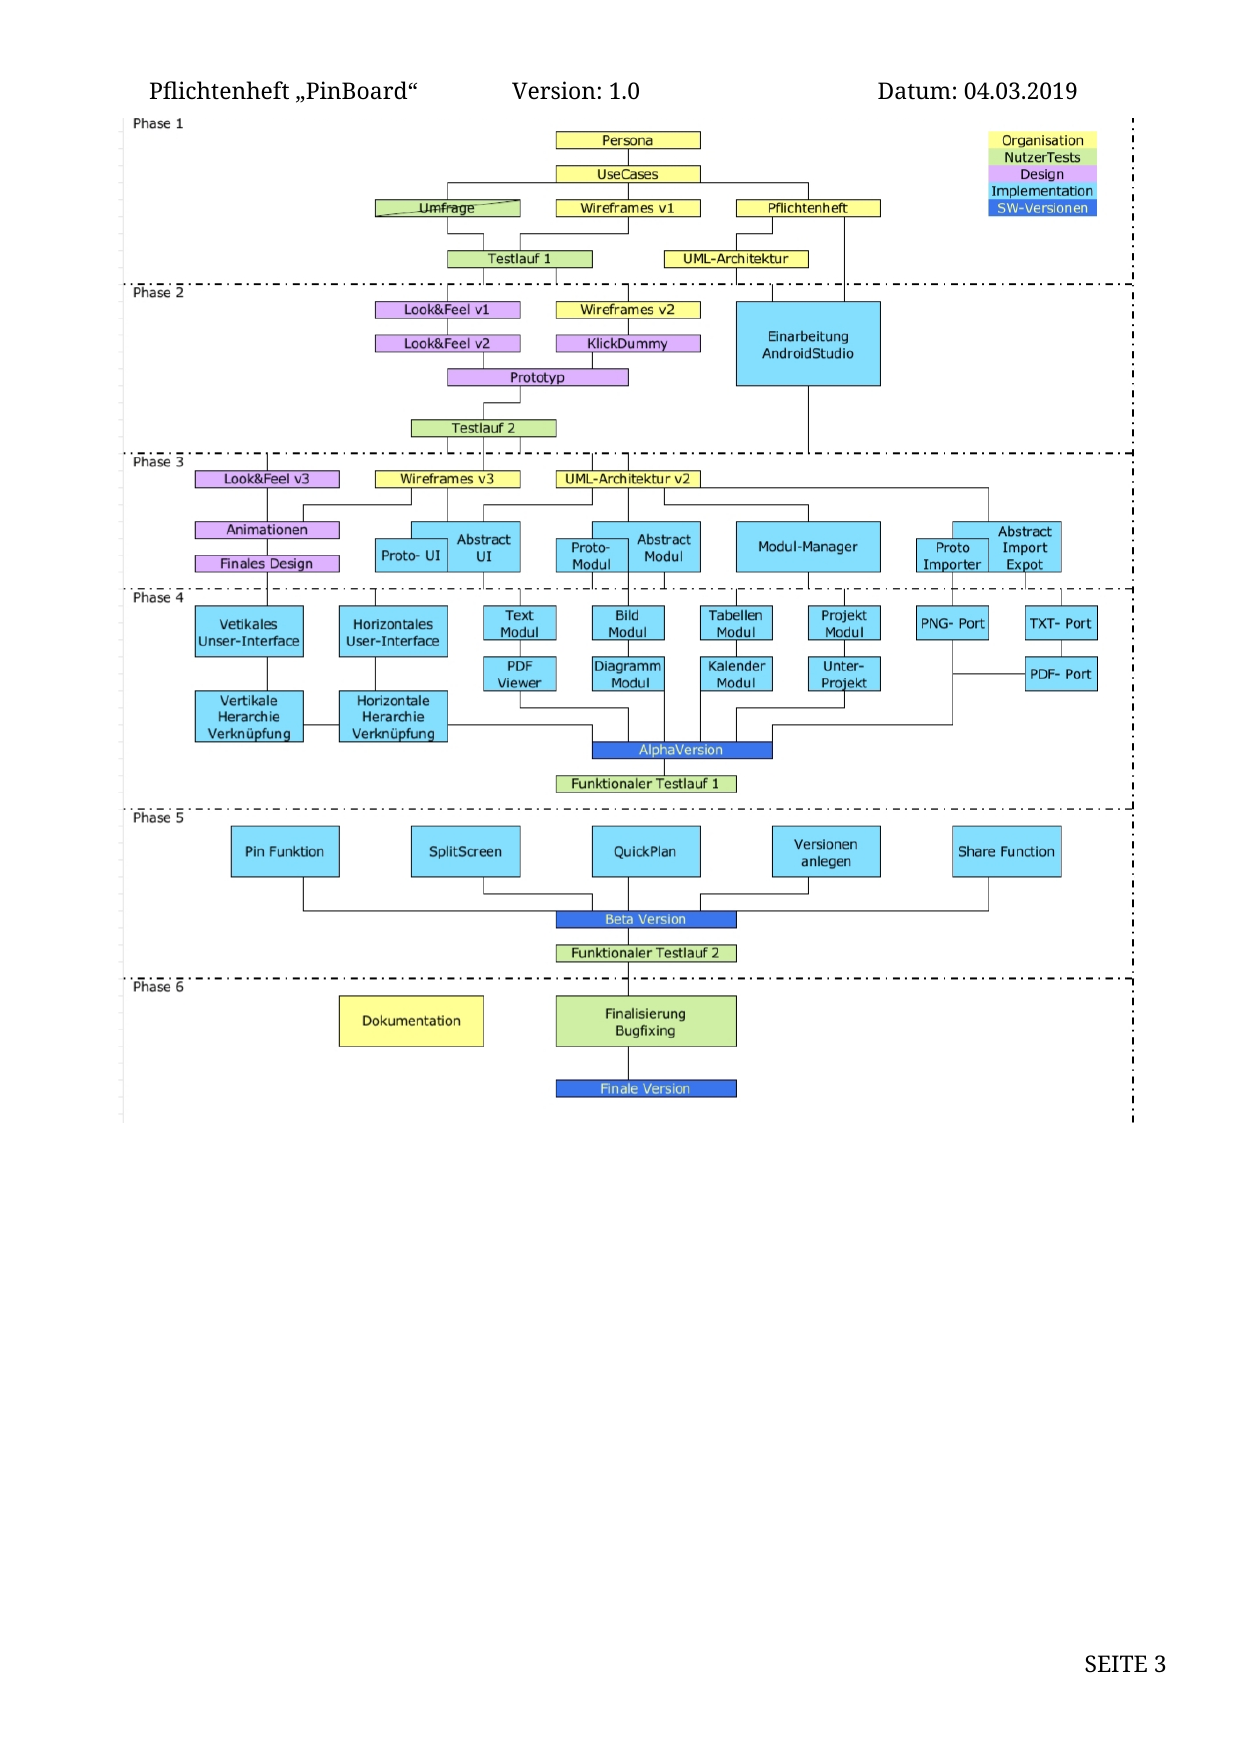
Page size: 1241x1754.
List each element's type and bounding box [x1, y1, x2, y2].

picture [118, 118, 1135, 1123]
